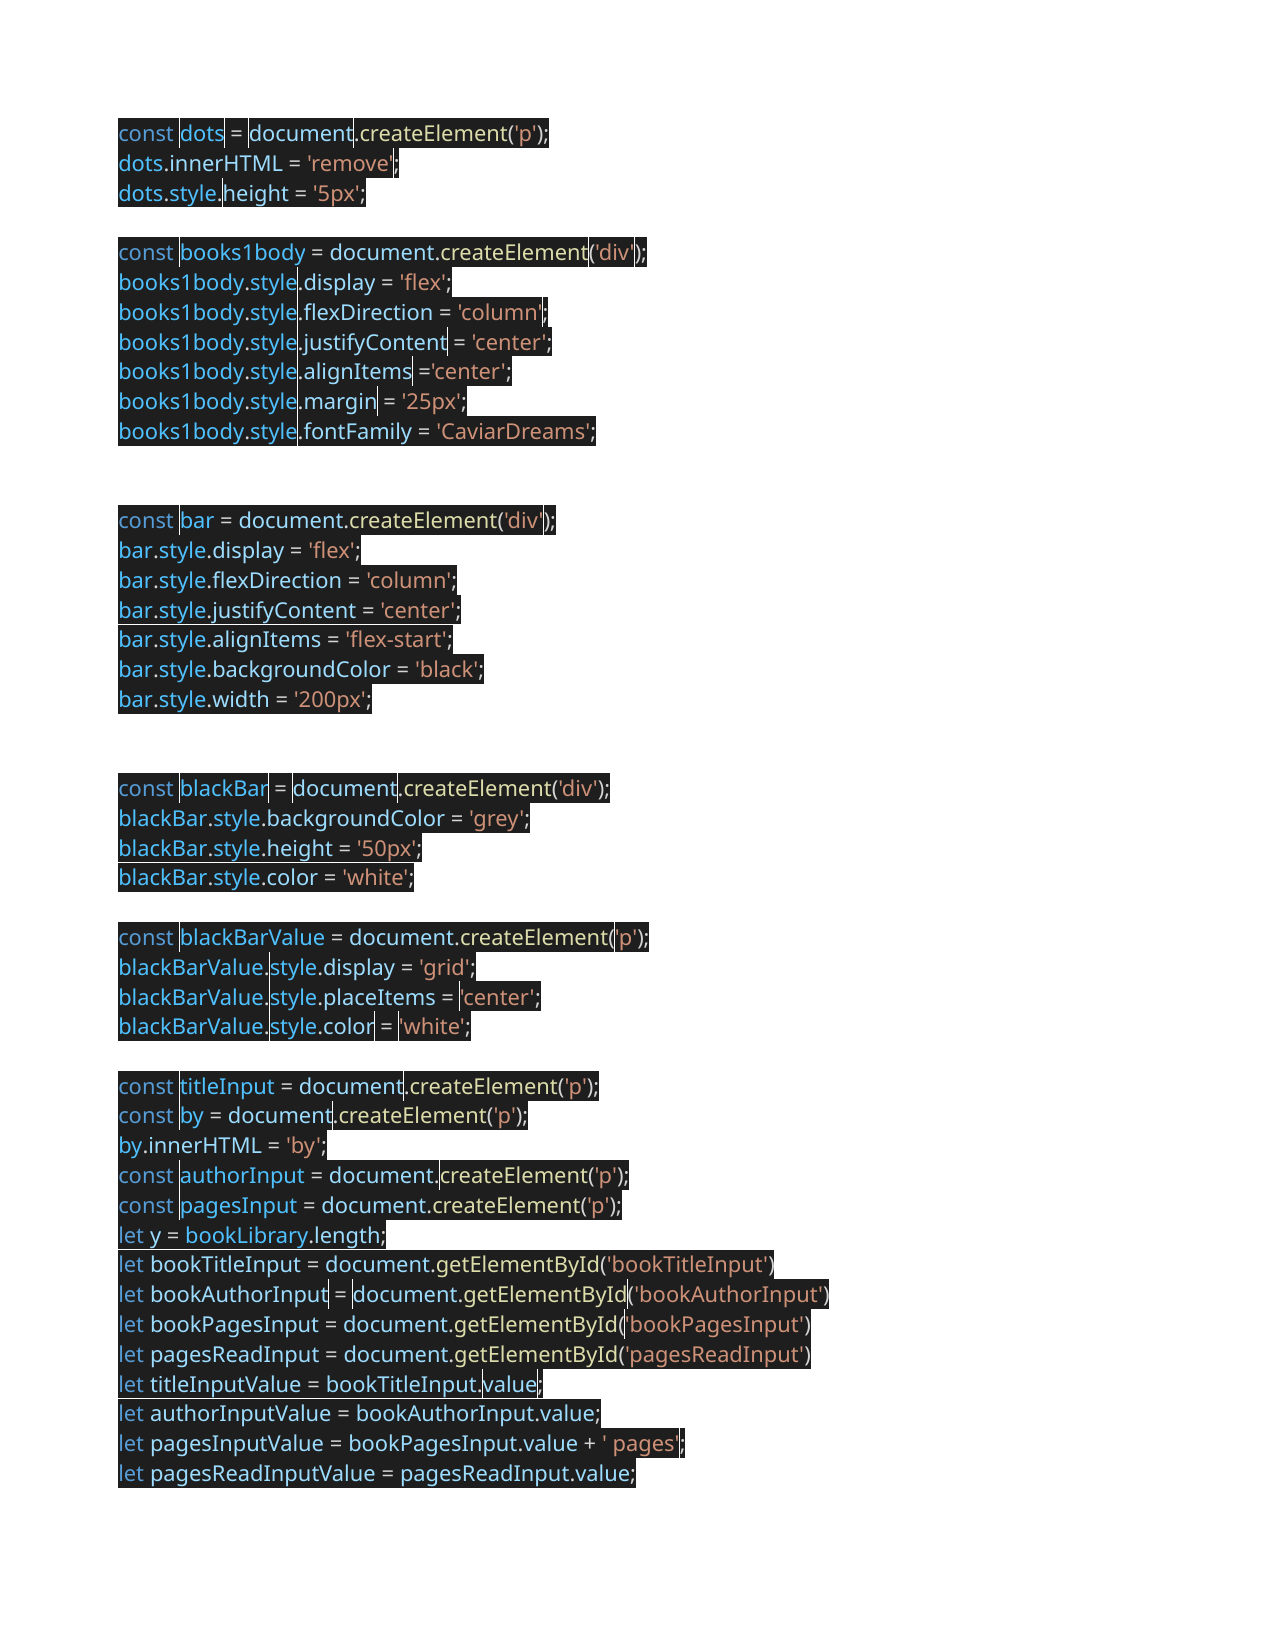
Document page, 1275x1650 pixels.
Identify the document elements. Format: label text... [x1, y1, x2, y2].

text dots.innerHTML = 'remove'; [118, 148, 1157, 178]
text books1body.style.flexDirection = 'column'; [118, 297, 1157, 327]
text blackBarValue.style.placeItems = 'center'; [118, 981, 1157, 1011]
text let titleInputValue = bookTitleInput.value; [118, 1369, 1157, 1398]
text bar.style.backgroundColor = 'black'; [118, 654, 1157, 684]
text by.innerHTML = 'by'; [118, 1130, 1157, 1160]
text books1body.style.display = 'flex'; [118, 267, 1157, 297]
text let bookTitleInput = document.getElementById('bookTitleInput') [118, 1249, 1157, 1279]
text blackBarValue.style.color = 'white'; [118, 1011, 1157, 1041]
text bar.style.alignItems = 'flex-start'; [118, 624, 1157, 654]
text blackBarValue.style.display = 'grid'; [118, 952, 1157, 981]
text blackBar.style.height = '50px'; [118, 833, 1157, 862]
text const bar = document.createElement('div'); [118, 505, 1157, 535]
text const blackBarValue = document.createElement('p'); [118, 922, 1157, 952]
text books1body.style.justifyContent = 'center'; [118, 327, 1157, 356]
text const blackBar = document.createElement('div'); [118, 773, 1157, 803]
text let bookPagesInput = document.getElementById('bookPagesInput') [118, 1309, 1157, 1339]
text let pagesReadInput = document.getElementById('pagesReadInput') [118, 1339, 1157, 1369]
text const titleInput = document.createElement('p'); [118, 1071, 1157, 1101]
text let bookAuthorInput = document.getElementById('bookAuthorInput') [118, 1279, 1157, 1309]
text let pagesReadInputValue = pagesReadInput.value; [118, 1458, 1157, 1488]
text let pagesInputValue = bookPagesInput.value + ' pages'; [118, 1428, 1157, 1458]
text const by = document.createElement('p'); [118, 1101, 1157, 1130]
text const books1body = document.createElement('div'); [118, 237, 1157, 267]
text books1body.style.alignItems ='center'; [118, 356, 1157, 386]
text const pagesInput = document.createElement('p'); [118, 1190, 1157, 1220]
text blackBar.style.color = 'white'; [118, 862, 1157, 892]
text bar.style.justifyContent = 'center'; [118, 595, 1157, 624]
text blackBar.style.backgroundColor = 'grey'; [118, 803, 1157, 833]
text bar.style.width = '200px'; [118, 684, 1157, 714]
text let y = bookLibrary.length; [118, 1220, 1157, 1249]
text bar.style.flexDirection = 'column'; [118, 565, 1157, 595]
text bar.style.display = 'flex'; [118, 535, 1157, 565]
text let authorInputValue = bookAuthorInput.value; [118, 1398, 1157, 1428]
text const dots = document.createElement('p'); [118, 118, 1157, 148]
text books1body.style.fontFamily = 'CaviarDreams'; [118, 416, 1157, 446]
text const authorInput = document.createElement('p'); [118, 1160, 1157, 1190]
text books1body.style.margin = '25px'; [118, 386, 1157, 416]
text dots.style.height = '5px'; [118, 178, 1157, 207]
